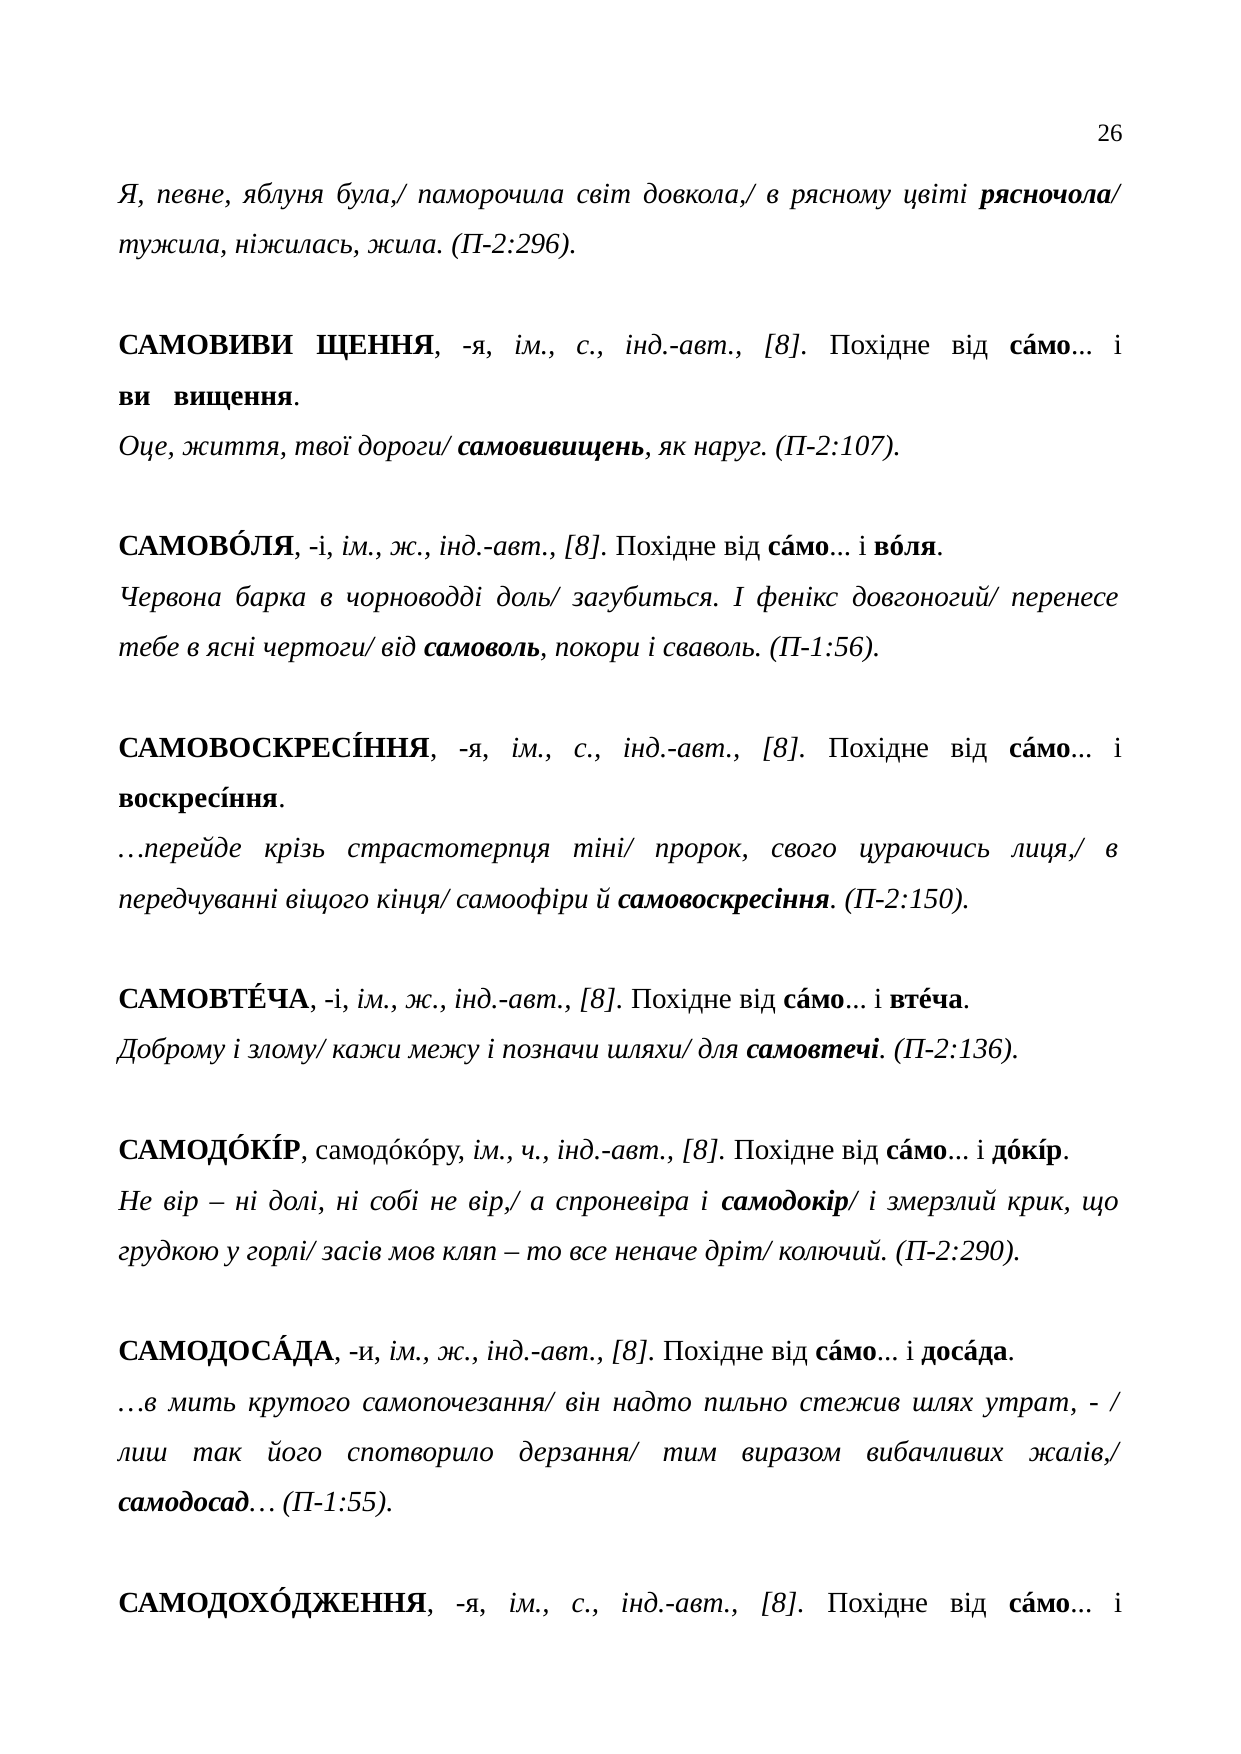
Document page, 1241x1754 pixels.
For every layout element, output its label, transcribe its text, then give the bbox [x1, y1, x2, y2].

subtitle Я, певне, яблуня була,/ паморочила світ довкола,/ в рясному цвіті рясночола/ тужила, ніжилась, жила. (П-2:296). [118, 176, 1122, 260]
subtitle Не вір – ні долі, ні собі не вір,/ а спроневіра і самодокір/ і змерзлий крик, що грудкою у горлі/ засів мов кляп – то все неначе дріт/ колючий. (П-2:290). [118, 1183, 1122, 1266]
subtitle Доброму і злому/ кажи межу і позначи шляхи/ для самовтечі. (П-2:136). [118, 1032, 1122, 1065]
subtitle …в мить крутого самопочезання/ він надто пильно стежив шлях утрат, - / лиш так його спотворило дерзання/ тим виразом вибачливих жалів,/ самодосад… (П-1:55). [118, 1384, 1122, 1518]
subtitle Самовивищення, -я, ім., с., інд.-авт., [8]. Похідне від сáмо... і вивищення. [118, 327, 1122, 411]
subtitle Оце, життя, твої дороги/ самовивищень, як наруг. (П-2:107). [118, 428, 1122, 461]
subtitle Самодохóдження, -я, ім., с., інд.-авт., [8]. Похідне від сáмо... і [118, 1585, 1122, 1619]
subtitle Самовоскресíння, -я, ім., с., інд.-авт., [8]. Похідне від сáмо... і воскресíння. [118, 730, 1122, 814]
subtitle Самодосáда, -и, ім., ж., інд.-авт., [8]. Похідне від сáмо... і досáда. [118, 1333, 1122, 1367]
subtitle …перейде крізь страстотерпця тіні/ пророк, свого цураючись лиця,/ в передчуванні віщого кінця/ самоофіри й самовоскресіння. (П-2:150). [118, 830, 1122, 914]
subtitle Червона барка в чорноводді доль/ загубиться. І фенікс довгоногий/ перенесе тебе в ясні чертоги/ від самоволь, покори і сваволь. (П-1:56). [118, 579, 1122, 663]
subtitle Самовóля, -і, ім., ж., інд.-авт., [8]. Похідне від сáмо... і вóля. [118, 528, 1122, 562]
subtitle Самовтéча, -і, ім., ж., інд.-авт., [8]. Похідне від сáмо... і втéча. [118, 981, 1122, 1015]
subtitle Самодóкíр, самодóкóру, ім., ч., інд.-авт., [8]. Похідне від сáмо... і дóкíр. [118, 1132, 1122, 1166]
